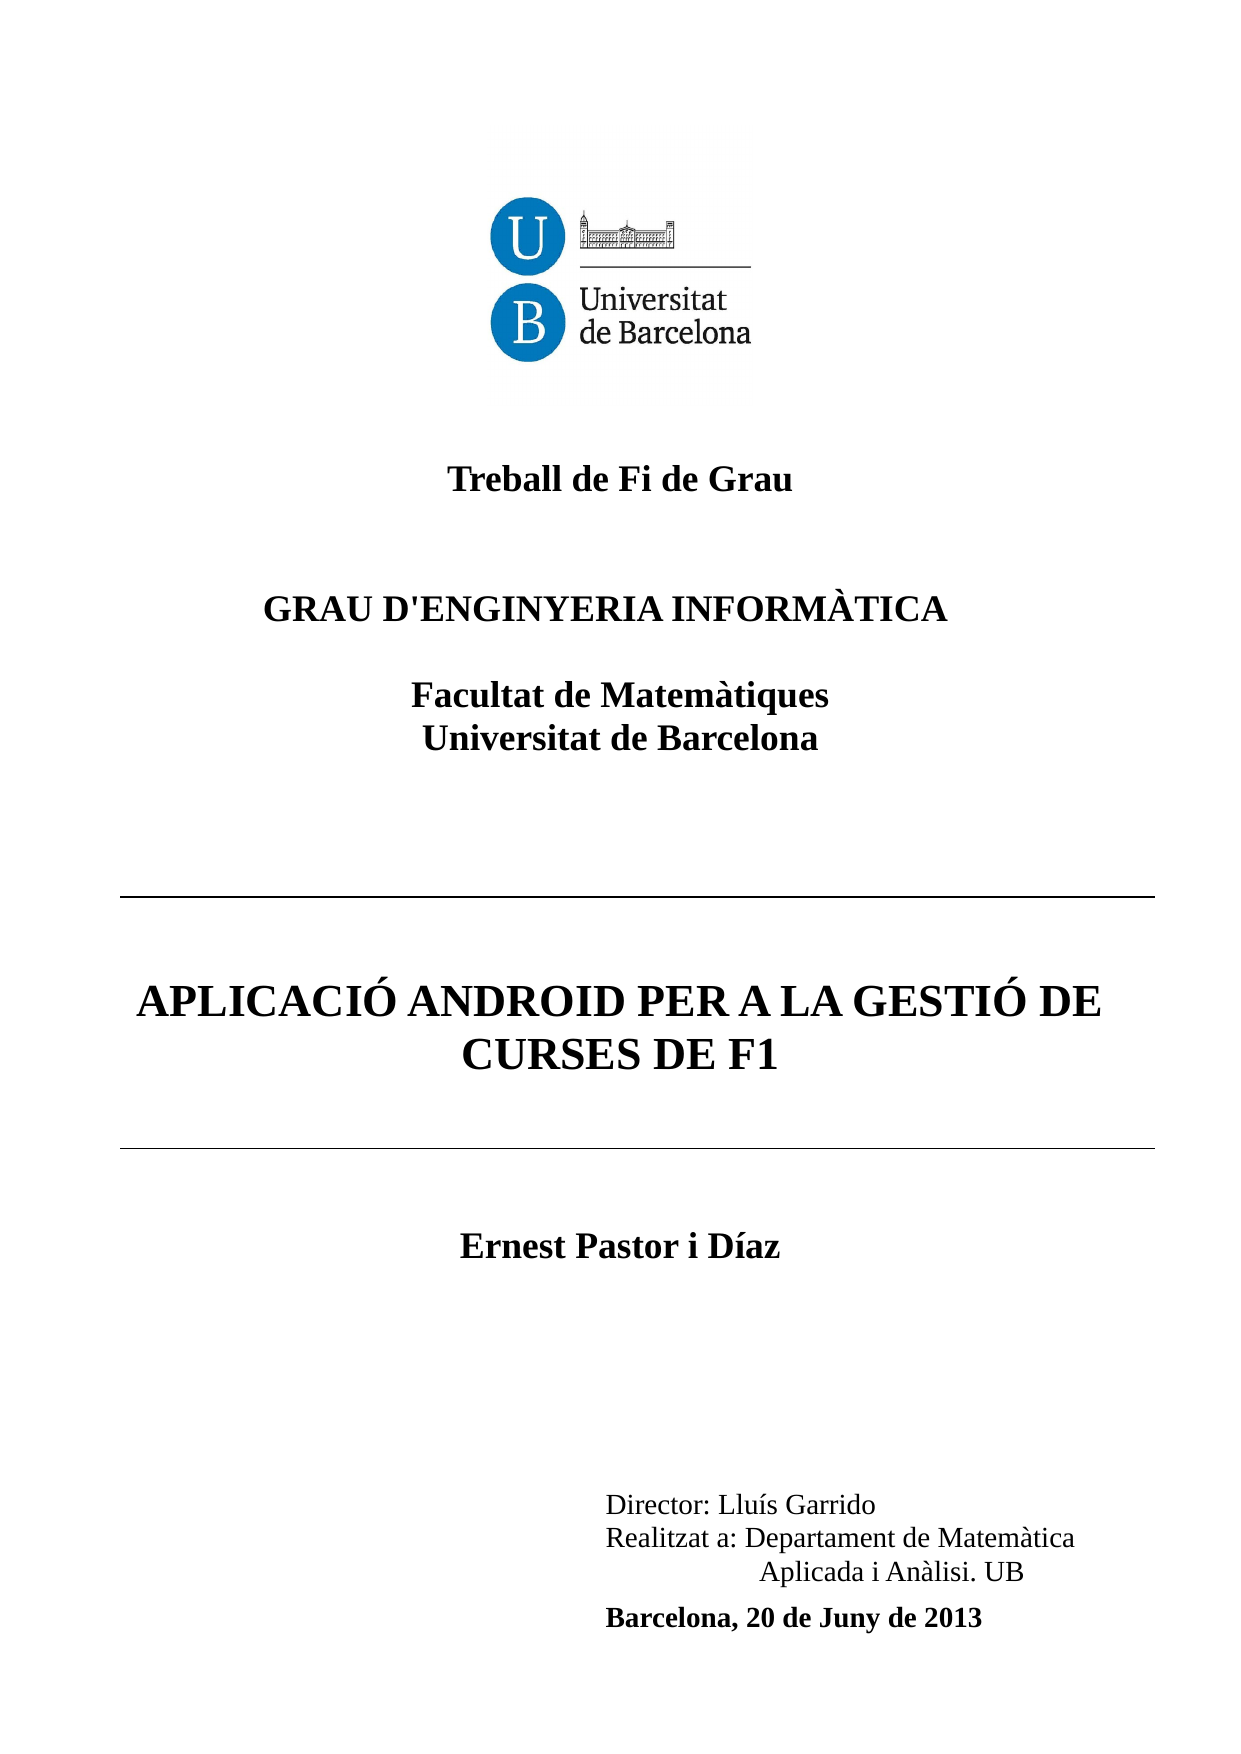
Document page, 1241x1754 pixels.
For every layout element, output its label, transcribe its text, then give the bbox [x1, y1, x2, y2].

text APLICACIÓ ANDROID PER A LA GESTIÓ DE CURSES DE F1 [118, 974, 1122, 1079]
picture [487, 125, 753, 406]
text Barcelona, 20 de Juny de 2013 [487, 1600, 1122, 1633]
text Director: Lluís Garrido [487, 1487, 1122, 1520]
text Treball de Fi de Grau [118, 457, 1122, 500]
text GRAU D'ENGINYERIA INFORMÀTICA [88, 586, 1122, 629]
text Universitat de Barcelona [118, 715, 1122, 758]
text Facultat de Matemàtiques [118, 672, 1122, 715]
text Ernest Pastor i Díaz [118, 1223, 1122, 1266]
text Realitzat a: Departament de Matemàtica Aplicada i Anàlisi. UB [605, 1520, 1122, 1587]
